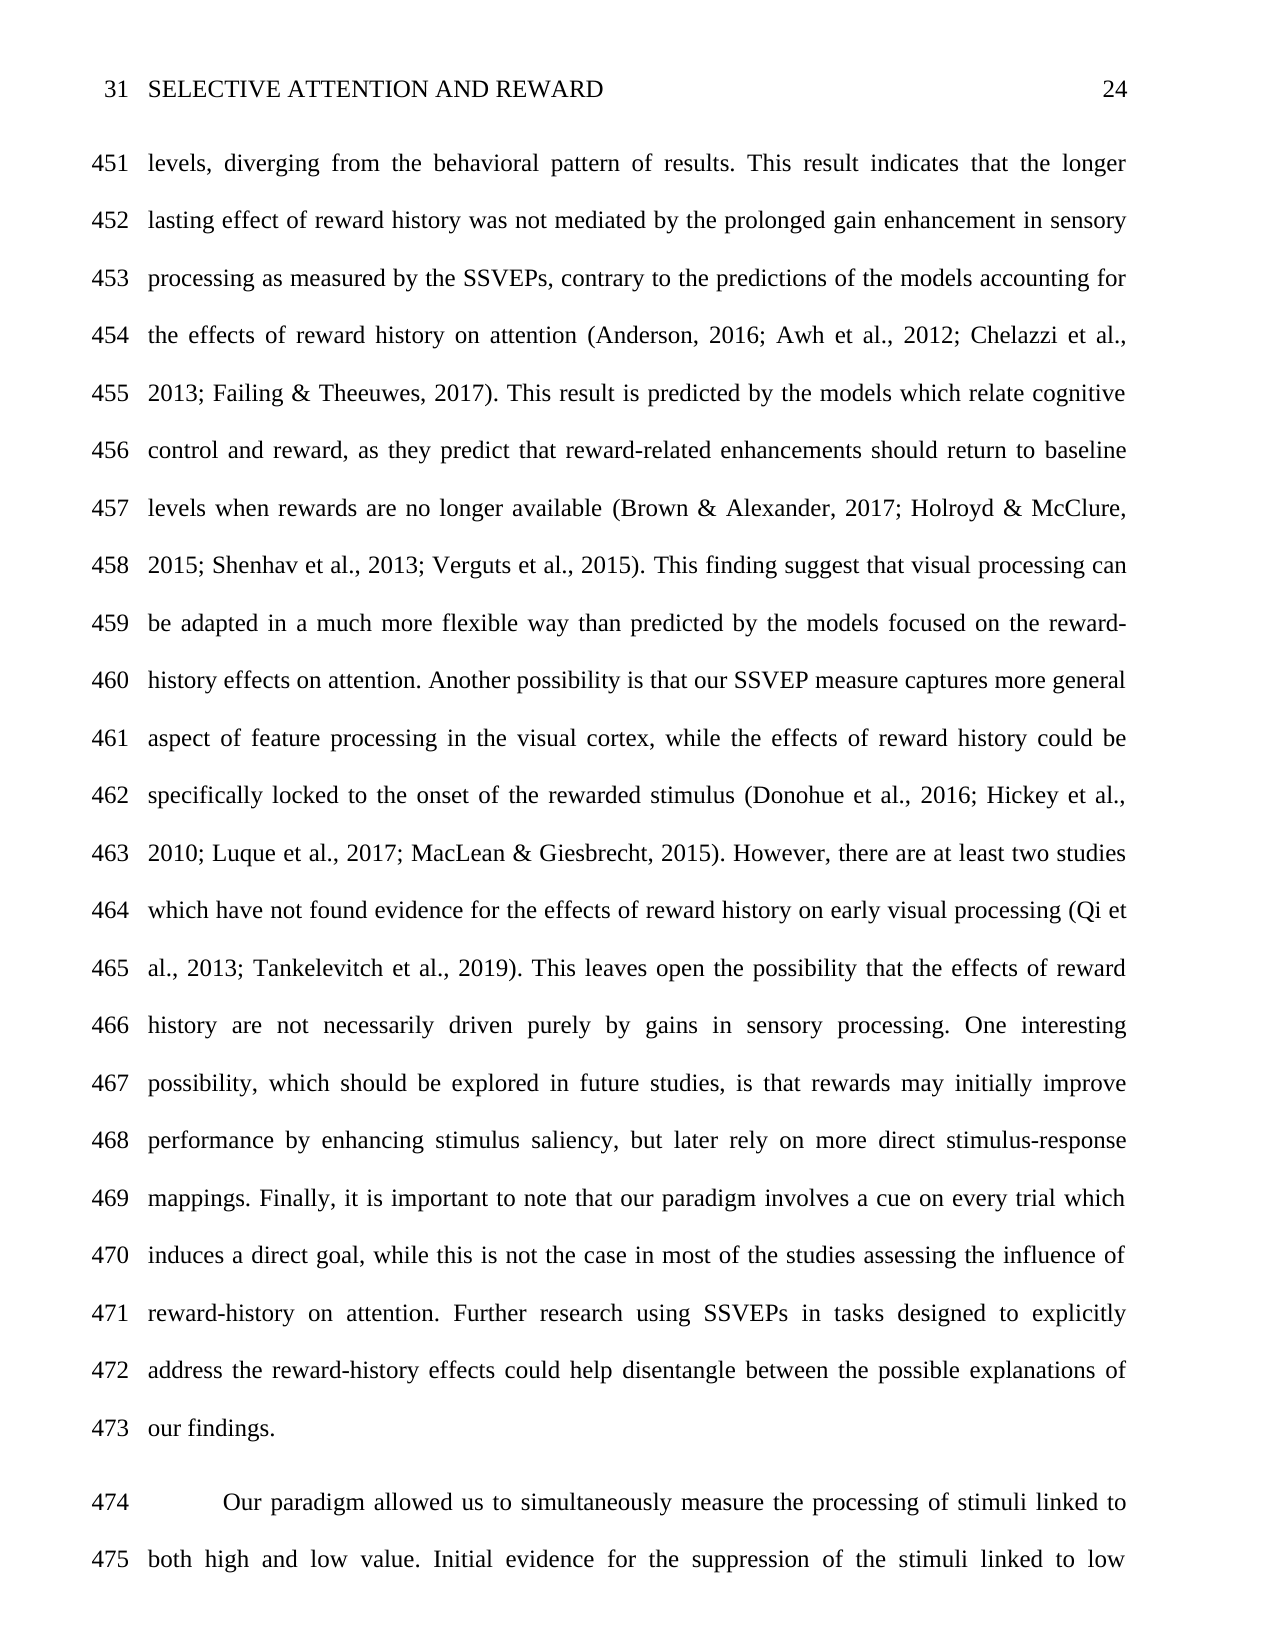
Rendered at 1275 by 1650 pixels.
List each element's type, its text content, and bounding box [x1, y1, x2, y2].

text levels, diverging from the behavioral pattern of results. This result indicates that the longer lasting effect of reward history was not mediated by the prolonged gain enhancement in sensory processing as measured by the SSVEPs, contrary to the predictions of the models accounting for the effects of reward history on attention (Anderson, 2016; Awh et al., 2012; Chelazzi et al., 2013; Failing & Theeuwes, 2017). This result is predicted by the models which relate cognitive control and reward, as they predict that reward-related enhancements should return to baseline levels when rewards are no longer available (Brown & Alexander, 2017; Holroyd & McClure, 2015; Shenhav et al., 2013; Verguts et al., 2015). This finding suggest that visual processing can be adapted in a much more flexible way than predicted by the models focused on the reward-history effects on attention. Another possibility is that our SSVEP measure captures more general aspect of feature processing in the visual cortex, while the effects of reward history could be specifically locked to the onset of the rewarded stimulus (Donohue et al., 2016; Hickey et al., 2010; Luque et al., 2017; MacLean & Giesbrecht, 2015). However, there are at least two studies which have not found evidence for the effects of reward history on early visual processing (Qi et al., 2013; Tankelevitch et al., 2019). This leaves open the possibility that the effects of reward history are not necessarily driven purely by gains in sensory processing. One interesting possibility, which should be explored in future studies, is that rewards may initially improve performance by enhancing stimulus saliency, but later rely on more direct stimulus-response mappings. Finally, it is important to note that our paradigm involves a cue on every trial which induces a direct goal, while this is not the case in most of the studies assessing the influence of reward-history on attention. Further research using SSVEPs in tasks designed to explicitly address the reward-history effects could help disentangle between the possible explanations of our findings. [148, 148, 1127, 1441]
text Our paradigm allowed us to simultaneously measure the processing of stimuli linked to both high and low value. Initial evidence for the suppression of the stimuli linked to low [148, 1487, 1127, 1573]
